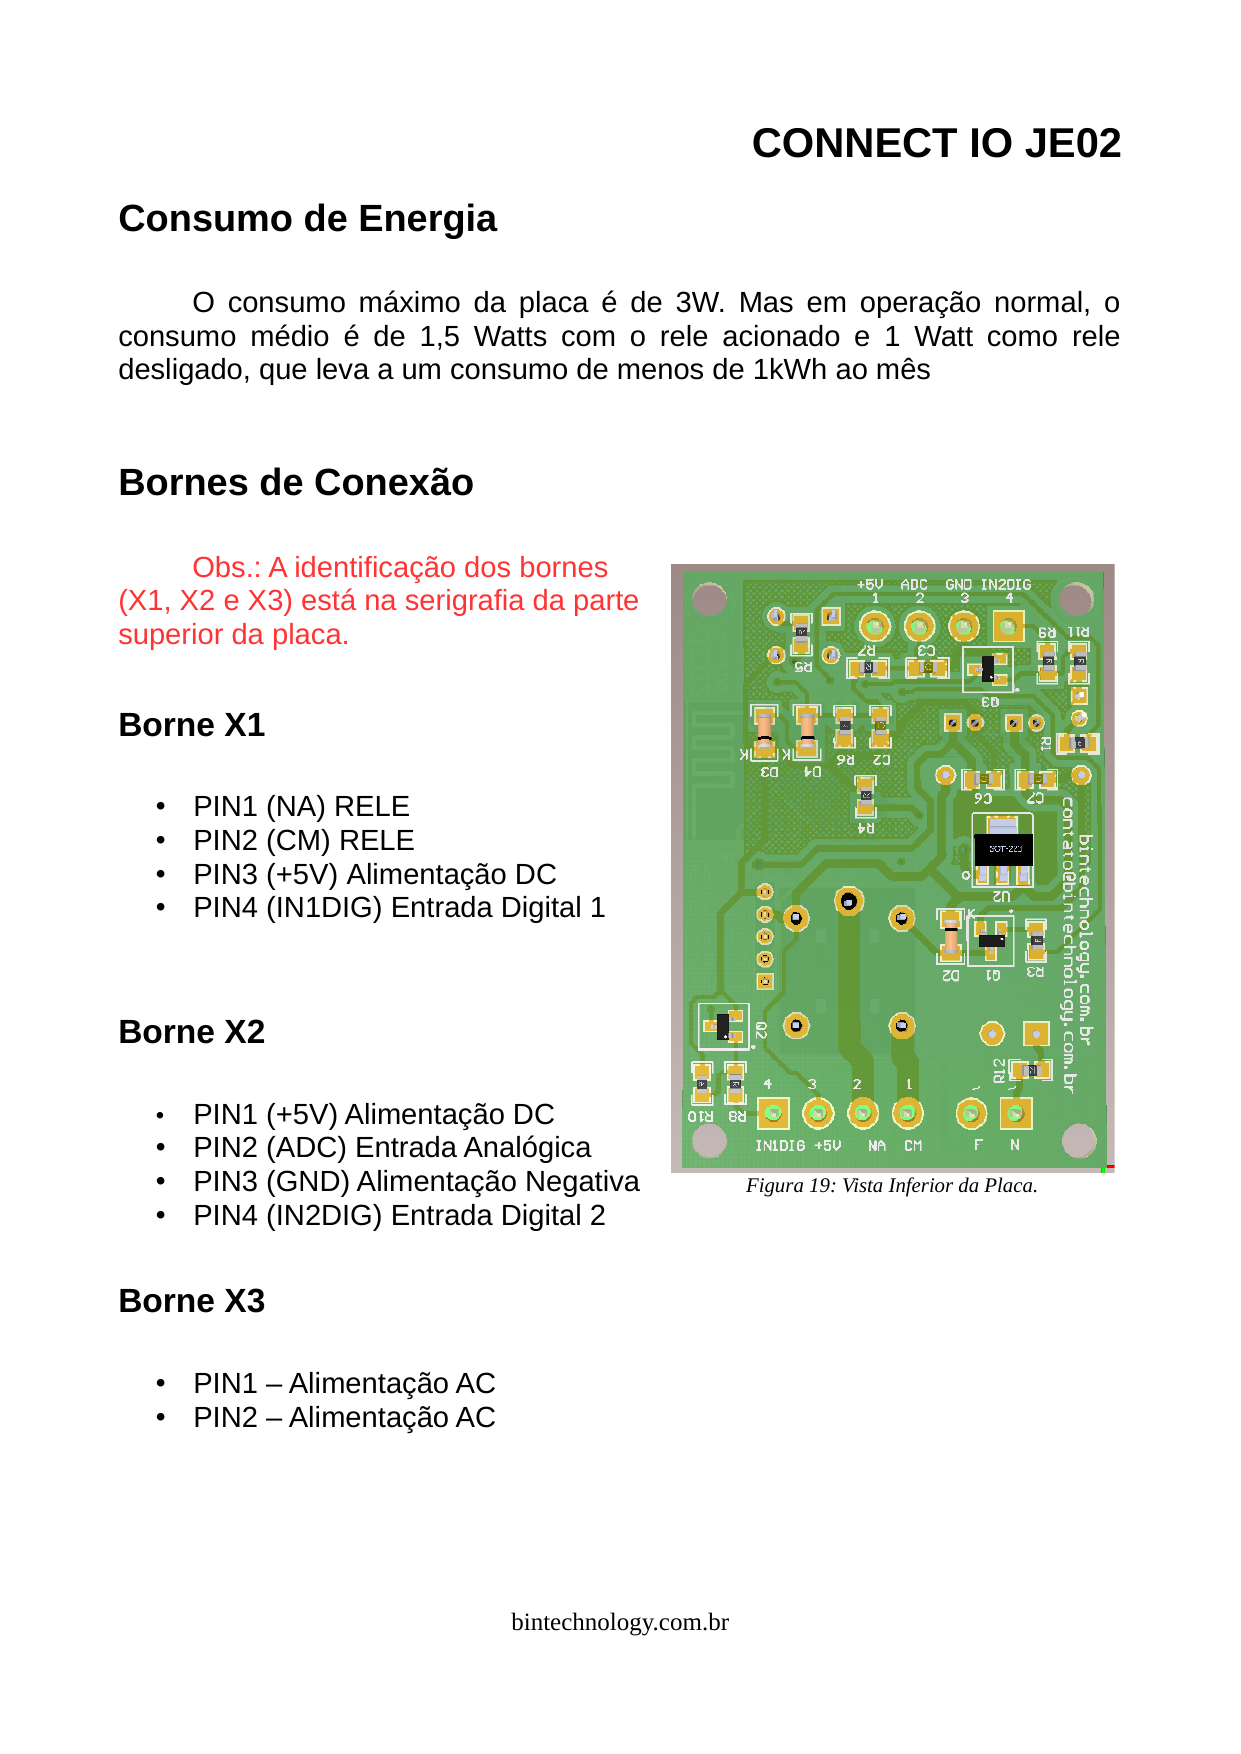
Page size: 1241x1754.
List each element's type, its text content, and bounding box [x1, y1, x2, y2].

list PIN3 (GND) Alimentação Negativa [156, 1164, 1122, 1198]
list PIN2 (CM) RELE [156, 823, 671, 857]
subtitle Borne X1 [118, 704, 671, 743]
list PIN3 (+5V) Alimentação DC [156, 857, 671, 891]
list PIN4 (IN2DIG) Entrada Digital 2 [156, 1198, 1122, 1232]
subtitle [1115, 704, 1122, 743]
list PIN1 (NA) RELE [156, 789, 671, 823]
text Obs.: A identificação dos bornes [118, 549, 1122, 583]
list PIN2 (ADC) Entrada Analógica [156, 1130, 671, 1164]
list PIN2 – Alimentação AC [156, 1400, 1122, 1433]
text O consumo máximo da placa é de 3W. Mas em operação normal, o consumo médio é de 1,5 Watts com o rele acionado e 1 Watt como rele desligado, que leva a um consumo de menos de 1kWh ao mês [118, 285, 1122, 386]
subtitle [1115, 1012, 1122, 1051]
subtitle Borne X2 [118, 1012, 671, 1051]
subtitle Borne X3 [118, 1281, 1122, 1320]
list PIN1 – Alimentação AC [156, 1366, 1122, 1400]
list PIN1 (+5V) Alimentação DC [156, 1097, 671, 1130]
list PIN4 (IN1DIG) Entrada Digital 1 [156, 891, 671, 924]
text (X1, X2 e X3) está na serigrafia da parte superior da placa. [118, 583, 671, 650]
text Figura 19: Vista Inferior da Placa. [671, 1173, 1114, 1197]
subtitle Consumo de Energia [118, 196, 1122, 239]
picture [671, 564, 1115, 1173]
subtitle Bornes de Conexão [118, 460, 1122, 503]
